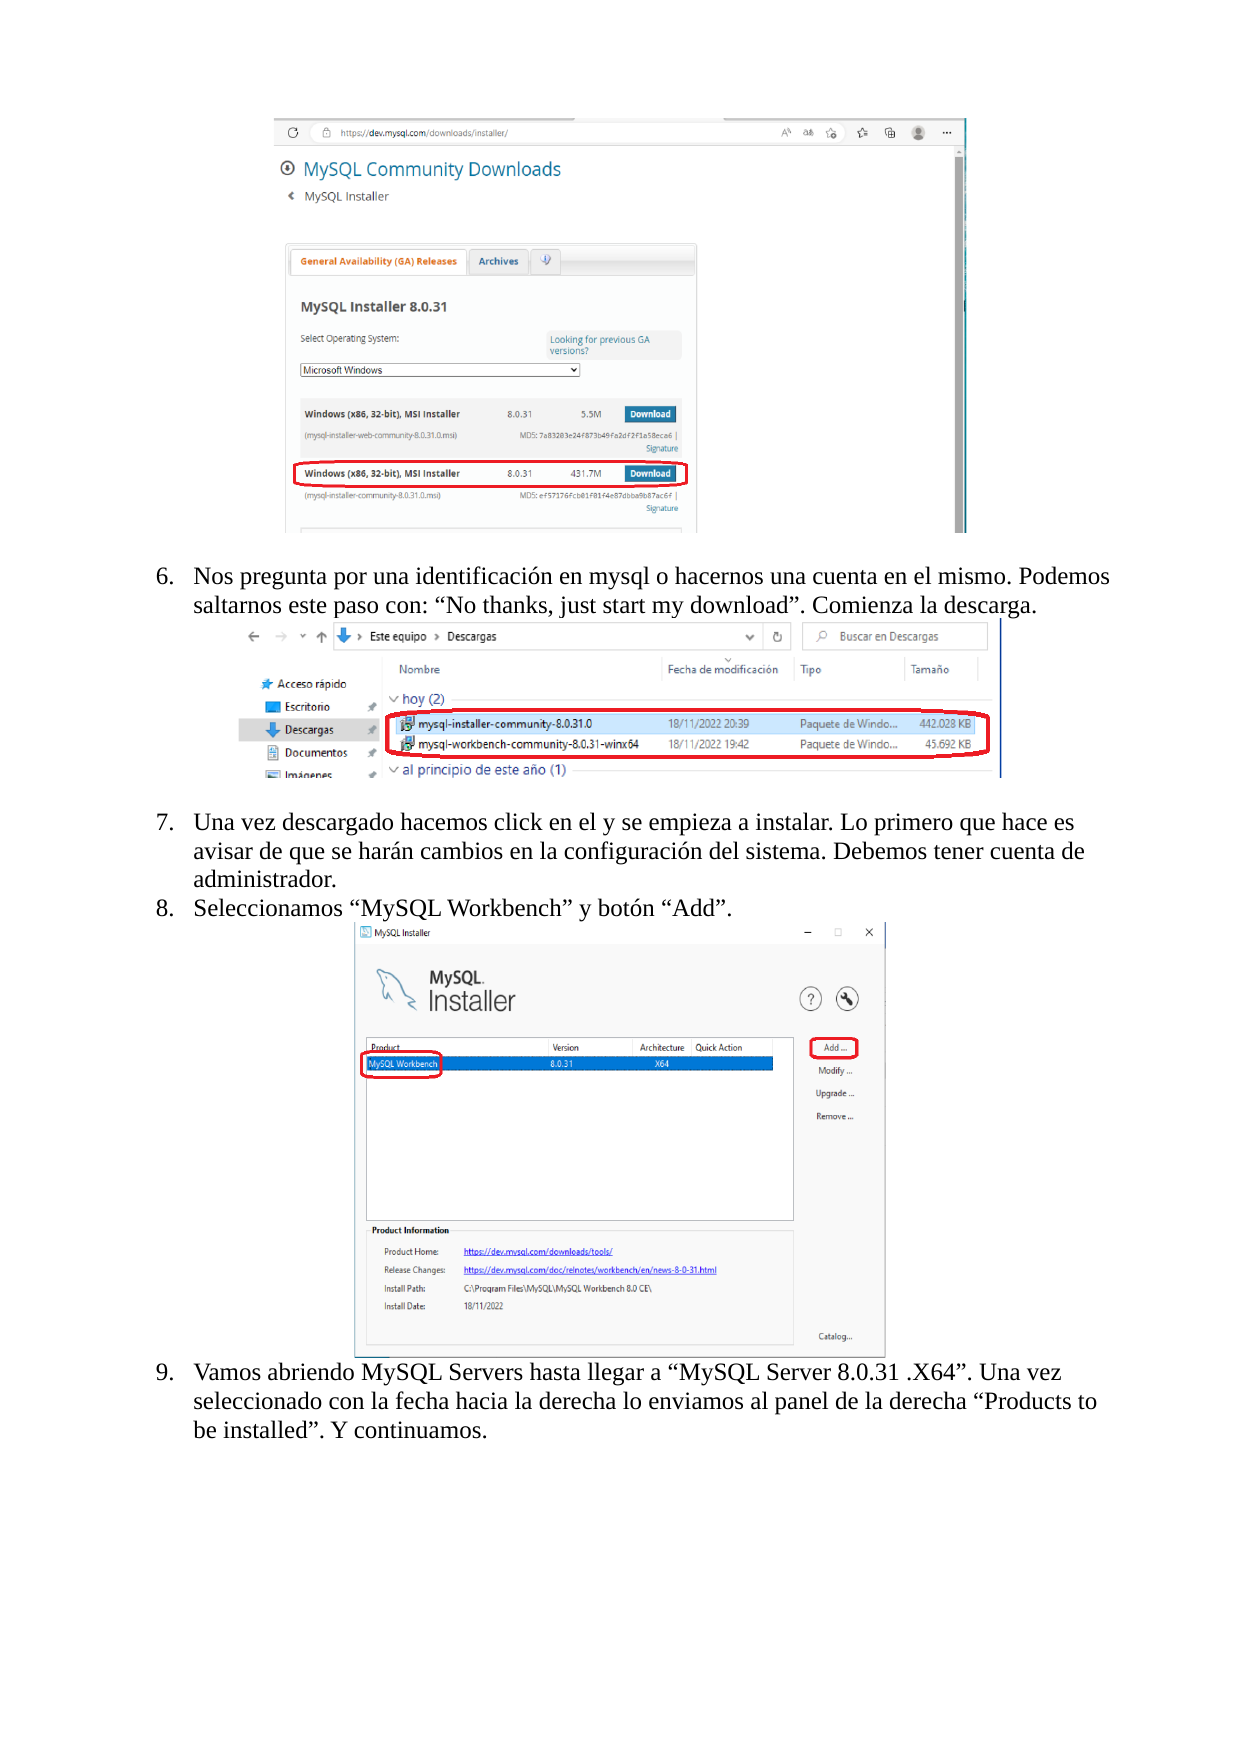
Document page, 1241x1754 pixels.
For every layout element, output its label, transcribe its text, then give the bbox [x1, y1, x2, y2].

list Una vez descargado hacemos click en el y se empieza a instalar. Lo primero que hace es avisar de que se harán cambios en la configuración del sistema. Debemos tener cuenta de administrador. [156, 807, 1122, 893]
list Vamos abriendo MySQL Servers hasta llegar a “MySQL Server 8.0.31 .X64”. Una vez seleccionado con la fecha hacia la derecha lo enviamos al panel de la derecha “Products to be installed”. Y continuamos. [156, 1306, 1122, 1444]
list Nos pregunta por una identificación en mysql o hacernos una cuenta en el mismo. Podemos saltarnos este paso con: “No thanks, just start my download”. Comienza la descarga. [156, 561, 1122, 619]
list Seleccionamos “MySQL Workbench” y botón “Add”. [156, 893, 1122, 922]
